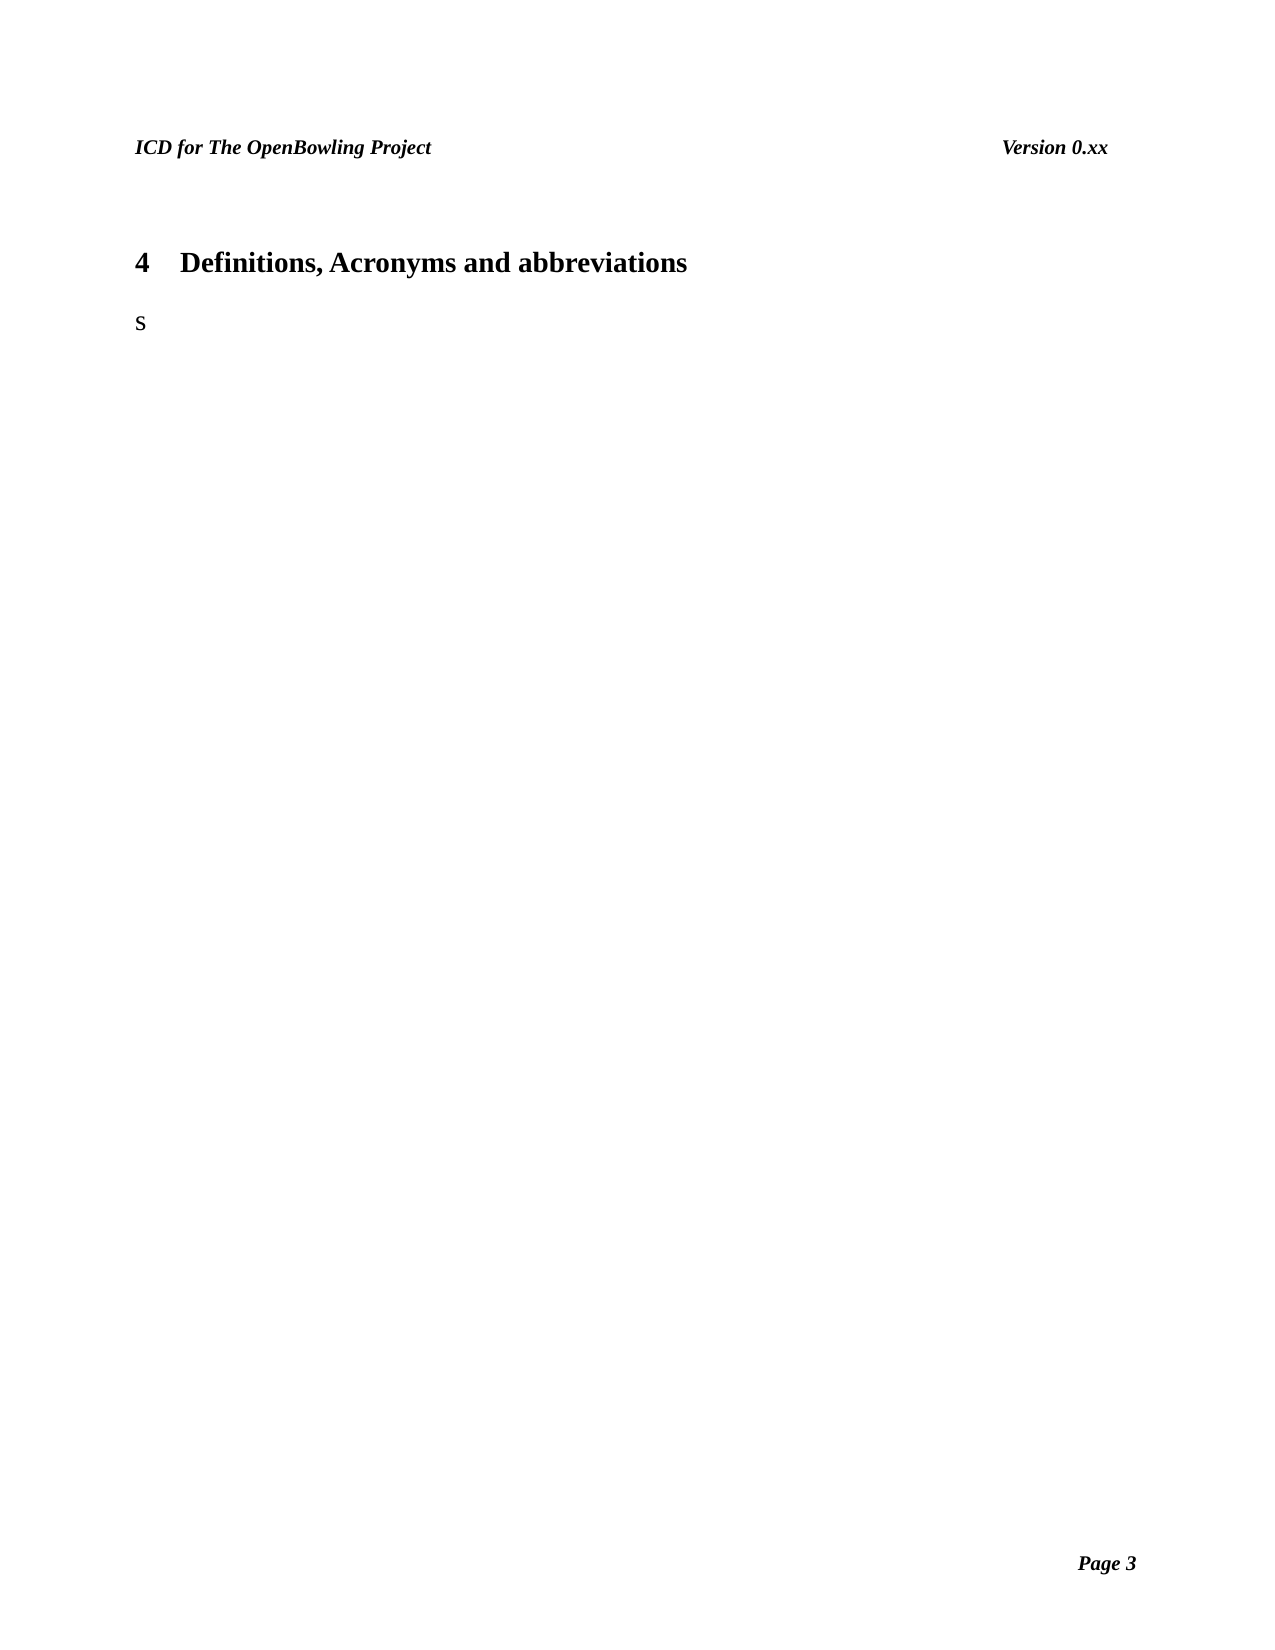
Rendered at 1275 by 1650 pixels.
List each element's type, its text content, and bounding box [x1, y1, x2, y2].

subtitle Definitions, Acronyms and abbreviations [135, 245, 1140, 278]
text s [135, 303, 1140, 337]
